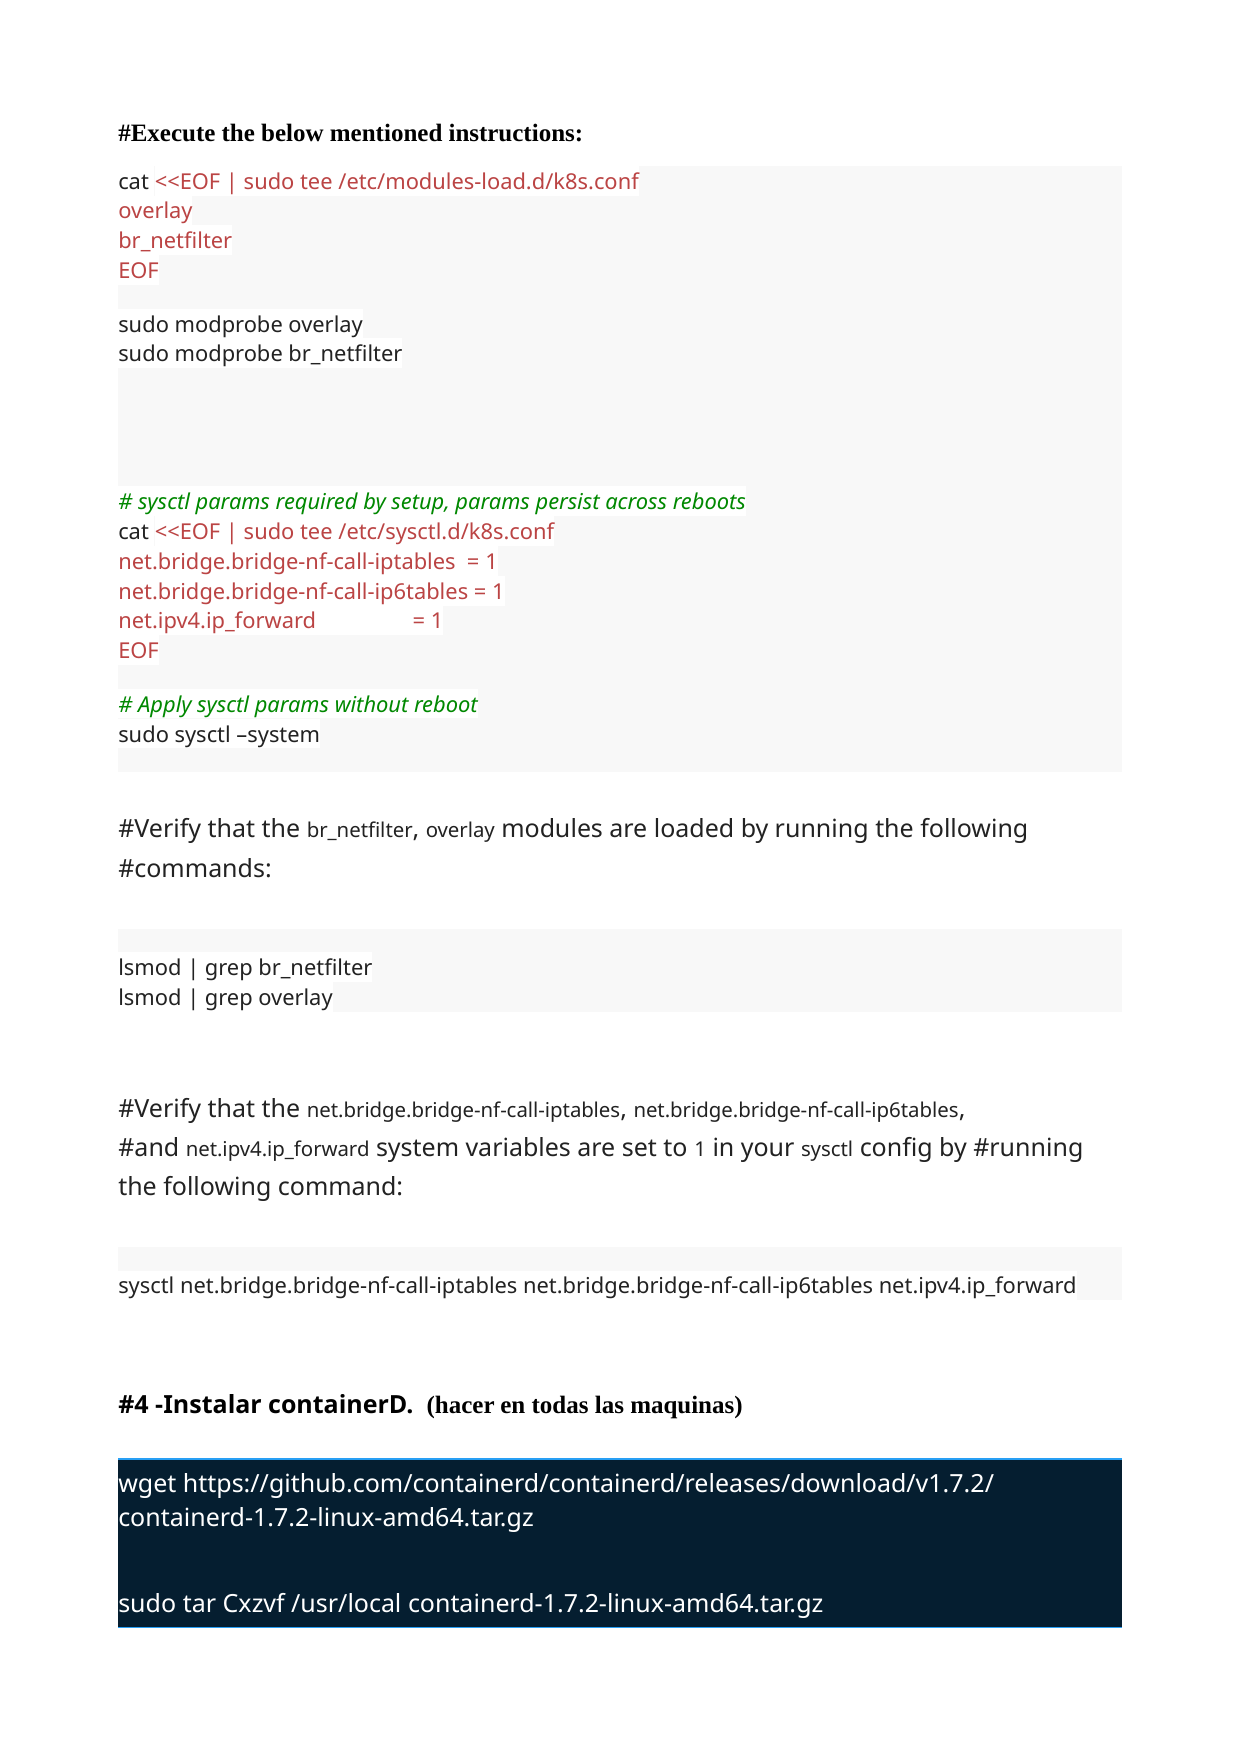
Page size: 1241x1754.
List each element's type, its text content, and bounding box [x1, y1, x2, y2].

text sudo modprobe overlay [118, 308, 1122, 338]
text cat <<EOF | sudo tee /etc/modules-load.d/k8s.conf [118, 166, 1122, 196]
text br_netfilter [118, 225, 1122, 255]
text #Verify that the br_netfilter, overlay modules are loaded by running the following #commands: [118, 811, 1122, 884]
text sudo sysctl –system [118, 718, 1122, 748]
text sudo modprobe br_netfilter [118, 338, 1122, 368]
text EOF [118, 255, 1122, 285]
text overlay [118, 196, 1122, 225]
text EOF [118, 635, 1122, 665]
text cat <<EOF | sudo tee /etc/sysctl.d/k8s.conf [118, 516, 1122, 546]
text #Execute the below mentioned instructions: [118, 118, 1122, 147]
text # Apply sysctl params without reboot [118, 689, 1122, 718]
text net.ipv4.ip_forward = 1 [118, 606, 1122, 635]
text # sysctl params required by setup, params persist across reboots [118, 486, 1122, 516]
text net.bridge.bridge-nf-call-iptables = 1 [118, 546, 1122, 576]
text lsmod | grep br_netfilter [118, 952, 1122, 982]
text sysctl net.bridge.bridge-nf-call-iptables net.bridge.bridge-nf-call-ip6tables net.ipv4.ip_forward [118, 1271, 1122, 1300]
text sudo tar Cxzvf /usr/local containerd-1.7.2-linux-amd64.tar.gz [118, 1578, 1122, 1627]
text #4 -Instalar containerD. (hacer en todas las maquinas) [118, 1387, 1122, 1421]
text wget https://github.com/containerd/containerd/releases/download/v1.7.2/containerd-1.7.2-linux-amd64.tar.gz [118, 1460, 1122, 1534]
text #Verify that the net.bridge.bridge-nf-call-iptables, net.bridge.bridge-nf-call-ip6tables, #and net.ipv4.ip_forward system variables are set to 1 in your sysctl config by #running the following command: [118, 1090, 1122, 1203]
text lsmod | grep overlay [118, 982, 1122, 1012]
text net.bridge.bridge-nf-call-ip6tables = 1 [118, 576, 1122, 606]
